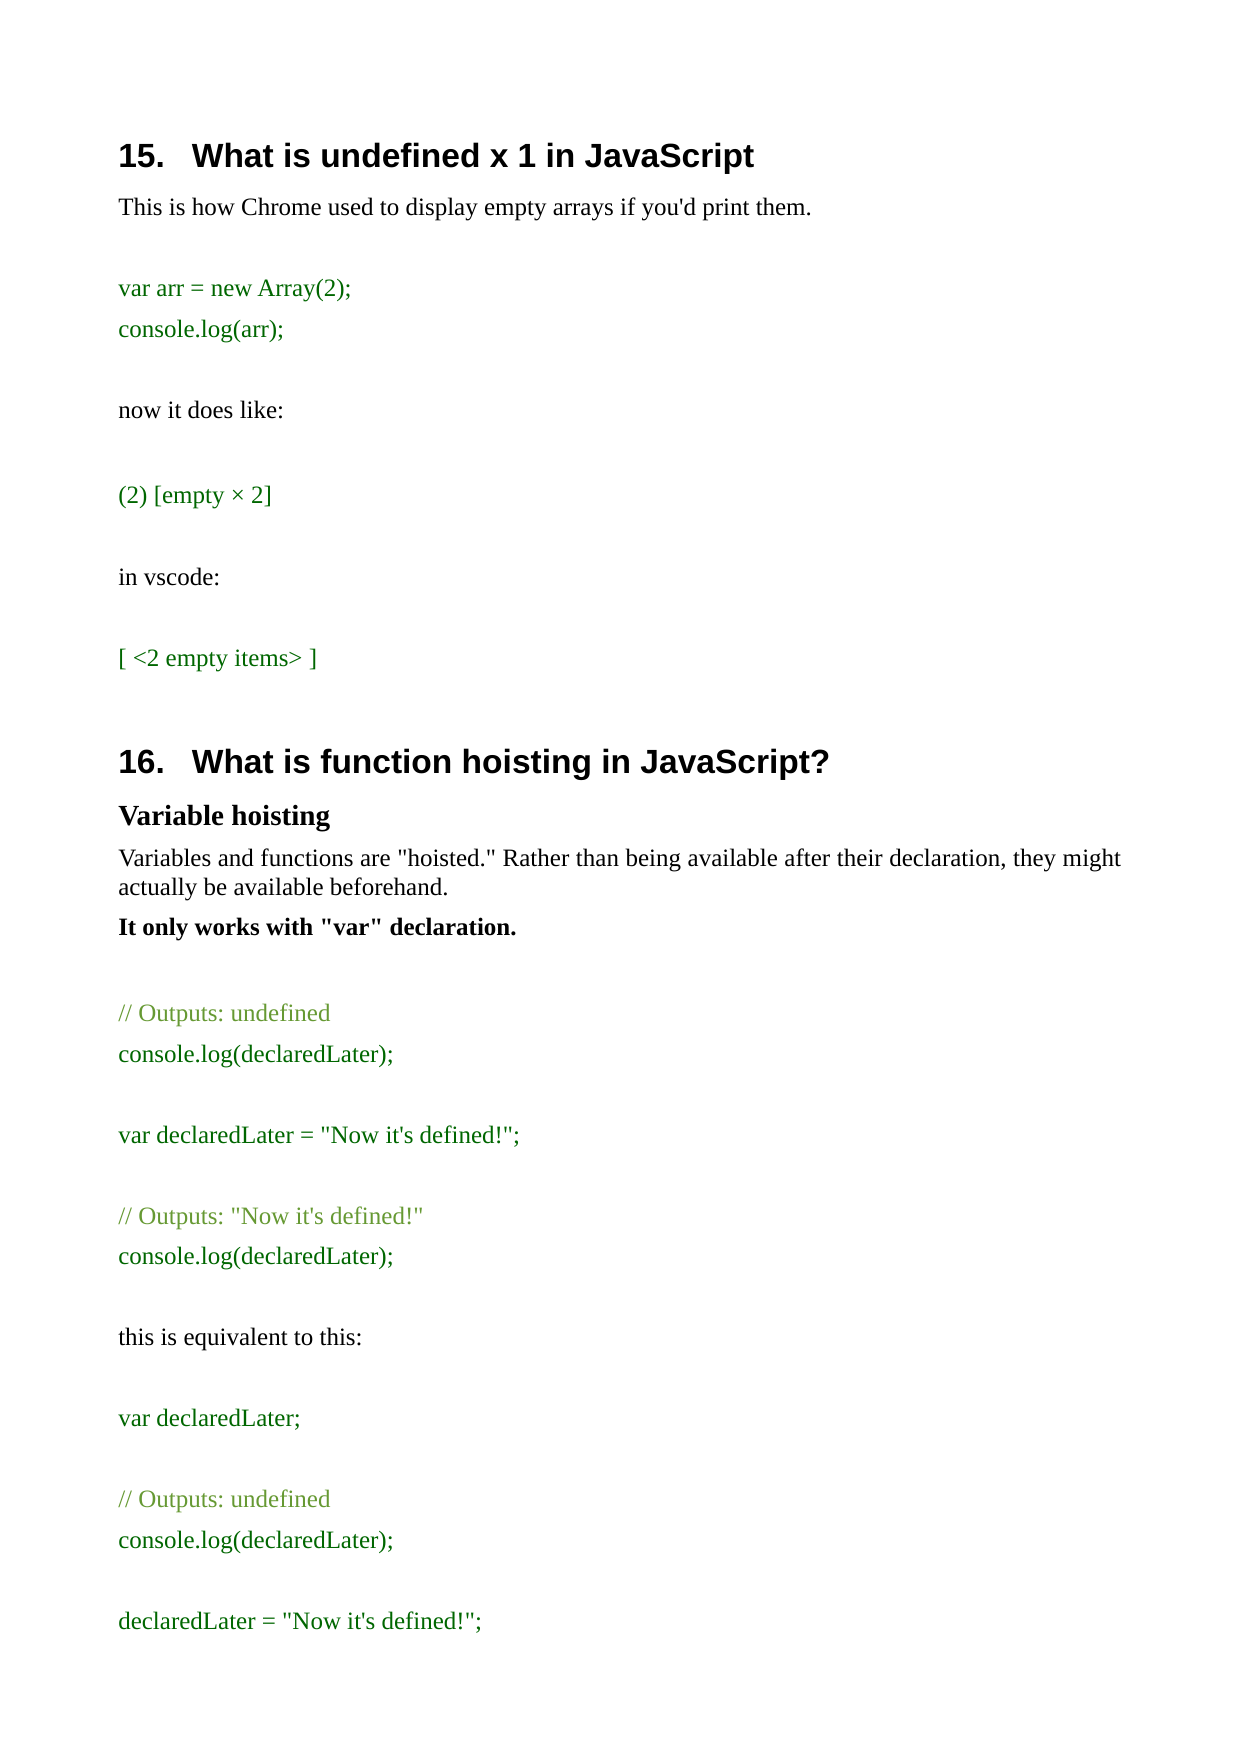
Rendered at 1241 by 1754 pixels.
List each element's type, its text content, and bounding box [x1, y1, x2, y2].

text console.log(declaredLater); [118, 1039, 1122, 1067]
text this is equivalent to this: [118, 1322, 1122, 1351]
subtitle What is function hoisting in JavaScript? [118, 741, 1122, 780]
text This is how Chrome used to display empty arrays if you'd print them. [118, 192, 1122, 221]
text var declaredLater = "Now it's defined!"; [118, 1120, 1122, 1148]
text var declaredLater; [118, 1403, 1122, 1432]
text console.log(declaredLater); [118, 1525, 1122, 1554]
text (2) [empty × 2] [118, 481, 1122, 509]
subtitle What is undefined x 1 in JavaScript [118, 136, 1122, 174]
text console.log(arr); [118, 314, 1122, 342]
text Variable hoisting [118, 798, 1122, 831]
text Variables and functions are "hoisted." Rather than being available after their declaration, they might actually be available beforehand. [118, 843, 1122, 901]
text It only works with "var" declaration. [118, 912, 1122, 941]
text // Outputs: undefined [118, 1484, 1122, 1513]
text now it does like: [118, 395, 1122, 423]
text [ <2 empty items> ] [118, 643, 1122, 671]
text in vscode: [118, 562, 1122, 590]
text // Outputs: "Now it's defined!" [118, 1201, 1122, 1229]
text declaredLater = "Now it's defined!"; [118, 1606, 1122, 1635]
text console.log(declaredLater); [118, 1241, 1122, 1270]
text // Outputs: undefined [118, 998, 1122, 1027]
text var arr = new Array(2); [118, 273, 1122, 302]
